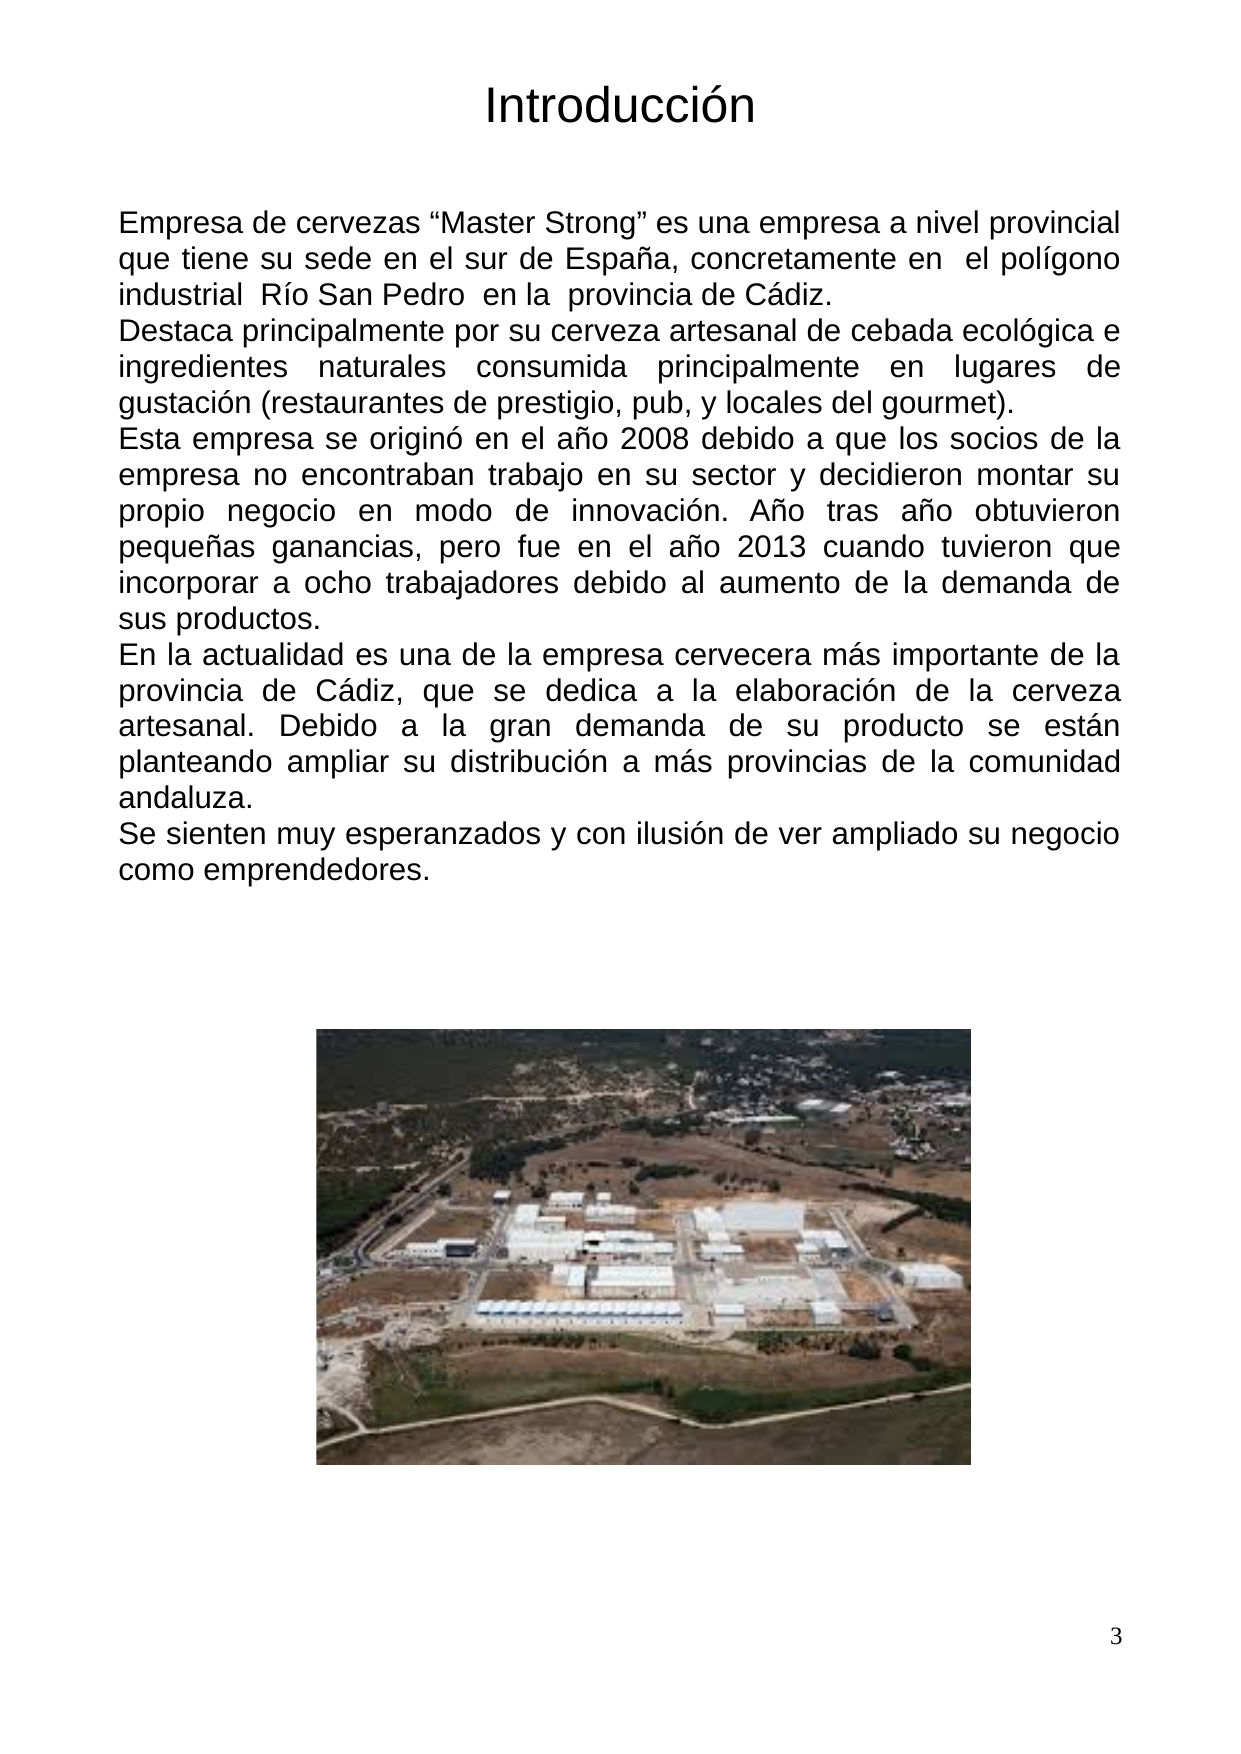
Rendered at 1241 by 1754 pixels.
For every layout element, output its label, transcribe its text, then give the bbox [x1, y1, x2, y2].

text Empresa de cervezas “Master Strong” es una empresa a nivel provincial que tiene su sede en el sur de España, concretamente en el polígono industrial Río San Pedro en la provincia de Cádiz. [118, 204, 1122, 312]
text En la actualidad es una de la empresa cervecera más importante de la provincia de Cádiz, que se dedica a la elaboración de la cerveza artesanal. Debido a la gran demanda de su producto se están planteando ampliar su distribución a más provincias de la comunidad andaluza. [118, 636, 1122, 815]
text Destaca principalmente por su cerveza artesanal de cebada ecológica e ingredientes naturales consumida principalmente en lugares de gustación (restaurantes de prestigio, pub, y locales del gourmet). [118, 312, 1122, 420]
text Esta empresa se originó en el año 2008 debido a que los socios de la empresa no encontraban trabajo en su sector y decidieron montar su propio negocio en modo de innovación. Año tras año obtuvieron pequeñas ganancias, pero fue en el año 2013 cuando tuvieron que incorporar a ocho trabajadores debido al aumento de la demanda de sus productos. [118, 420, 1122, 636]
text Introducción [118, 75, 1122, 132]
text Se sienten muy esperanzados y con ilusión de ver ampliado su negocio como emprendedores. [118, 815, 1122, 887]
